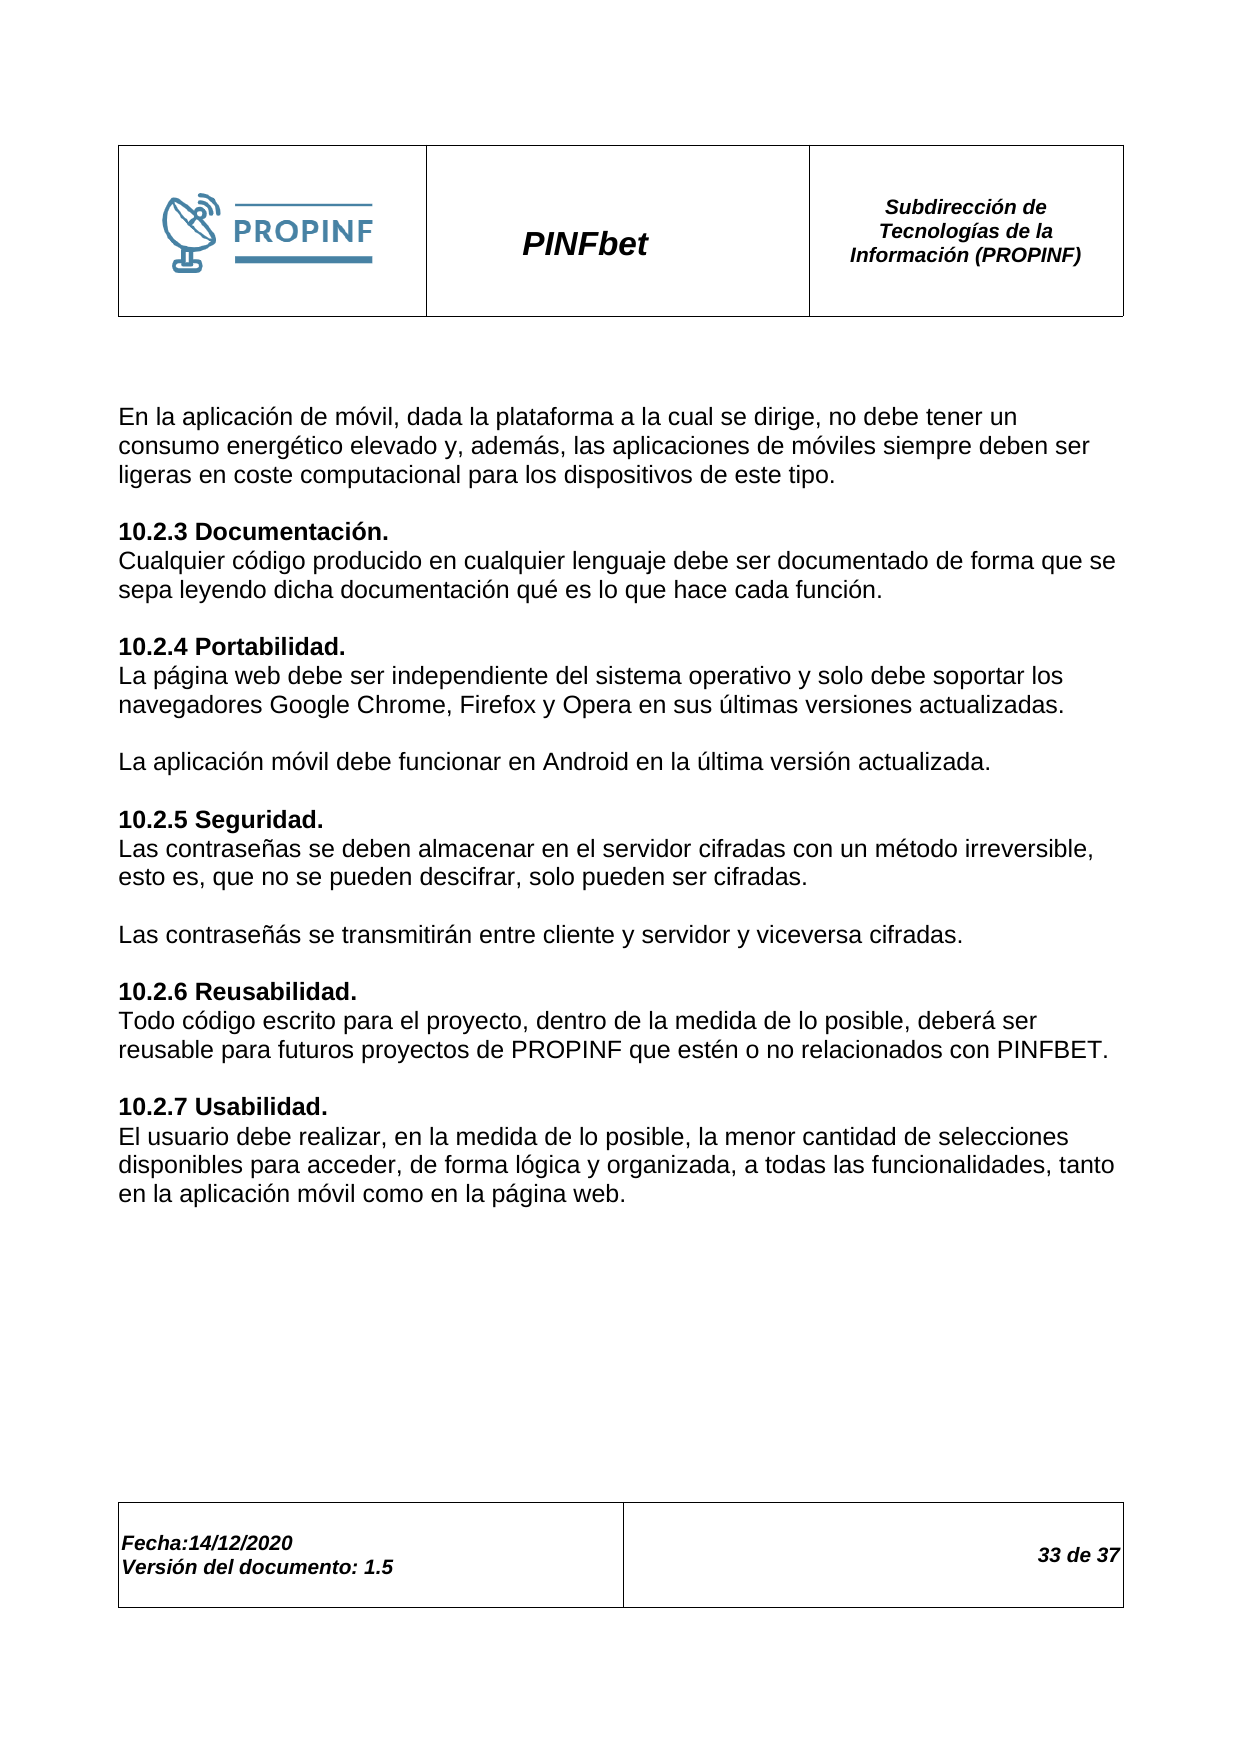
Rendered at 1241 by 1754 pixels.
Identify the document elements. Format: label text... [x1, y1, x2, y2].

text La página web debe ser independiente del sistema operativo y solo debe soportar los navegadores Google Chrome, Firefox y Opera en sus últimas versiones actualizadas. [118, 661, 1122, 719]
text Las contraseñas se deben almacenar en el servidor cifradas con un método irreversible, esto es, que no se pueden descifrar, solo pueden ser cifradas. [118, 834, 1122, 891]
text La aplicación móvil debe funcionar en Android en la última versión actualizada. [118, 747, 1122, 776]
text El usuario debe realizar, en la medida de lo posible, la menor cantidad de selecciones disponibles para acceder, de forma lógica y organizada, a todas las funcionalidades, tanto en la aplicación móvil como en la página web. [118, 1121, 1122, 1208]
picture [126, 170, 414, 301]
text 10.2.6 Reusabilidad. [118, 977, 1122, 1006]
text En la aplicación de móvil, dada la plataforma a la cual se dirige, no debe tener un consumo energético elevado y, además, las aplicaciones de móviles siempre deben ser ligeras en coste computacional para los dispositivos de este tipo. [118, 402, 1122, 489]
text Todo código escrito para el proyecto, dentro de la medida de lo posible, deberá ser reusable para futuros proyectos de PROPINF que estén o no relacionados con PINFBET. [118, 1006, 1122, 1064]
text 10.2.7 Usabilidad. [118, 1092, 1122, 1121]
text Las contraseñás se transmitirán entre cliente y servidor y viceversa cifradas. [118, 920, 1122, 949]
text 10.2.3 Documentación. [118, 517, 1122, 546]
text 10.2.5 Seguridad. [118, 805, 1122, 834]
text 10.2.4 Portabilidad. [118, 632, 1122, 661]
text Cualquier código producido en cualquier lenguaje debe ser documentado de forma que se sepa leyendo dicha documentación qué es lo que hace cada función. [118, 546, 1122, 604]
